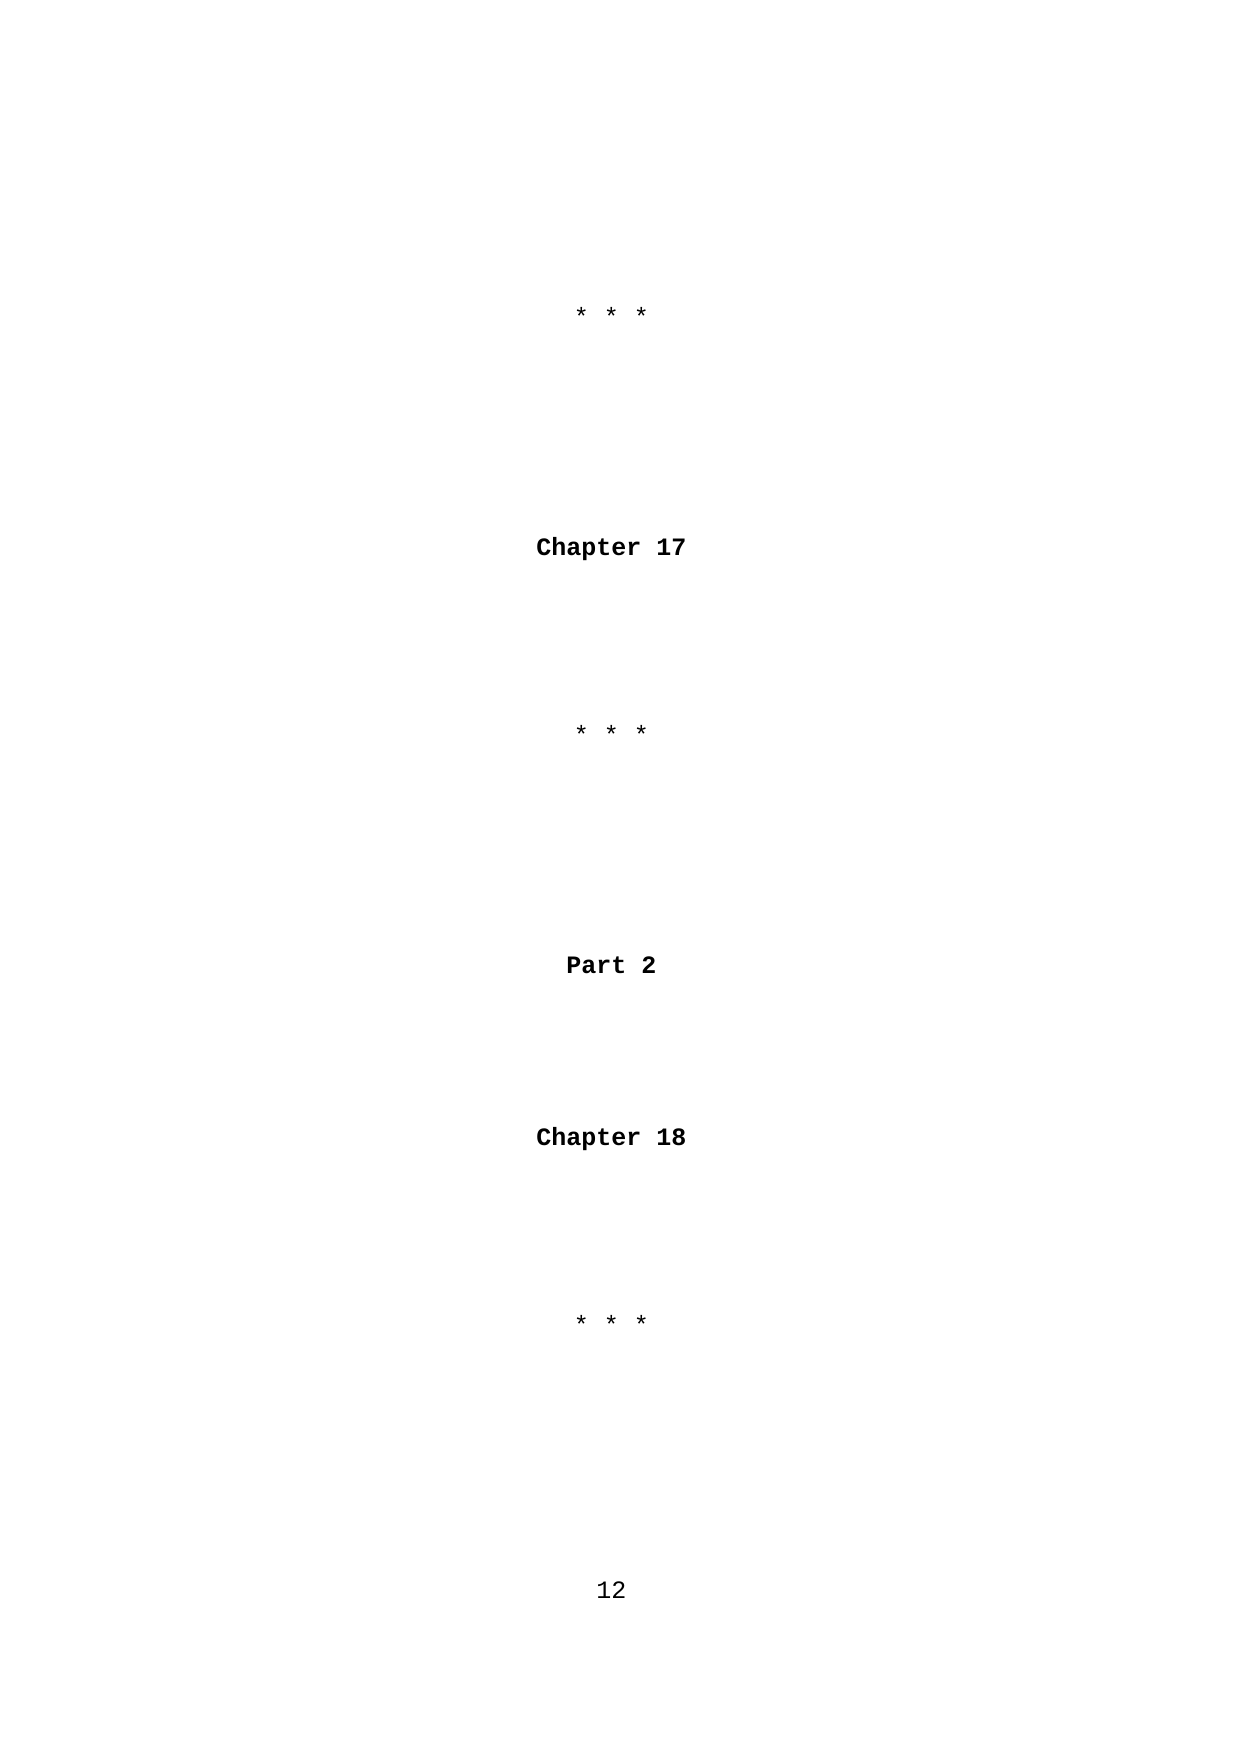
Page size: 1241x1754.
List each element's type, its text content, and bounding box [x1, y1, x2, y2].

subtitle Chapter 18 [159, 1110, 1063, 1153]
subtitle * * * [159, 707, 1063, 751]
subtitle Chapter 17 [159, 520, 1063, 563]
subtitle Part 2 [159, 938, 1063, 981]
subtitle * * * [159, 1297, 1063, 1341]
subtitle * * * [159, 290, 1063, 333]
